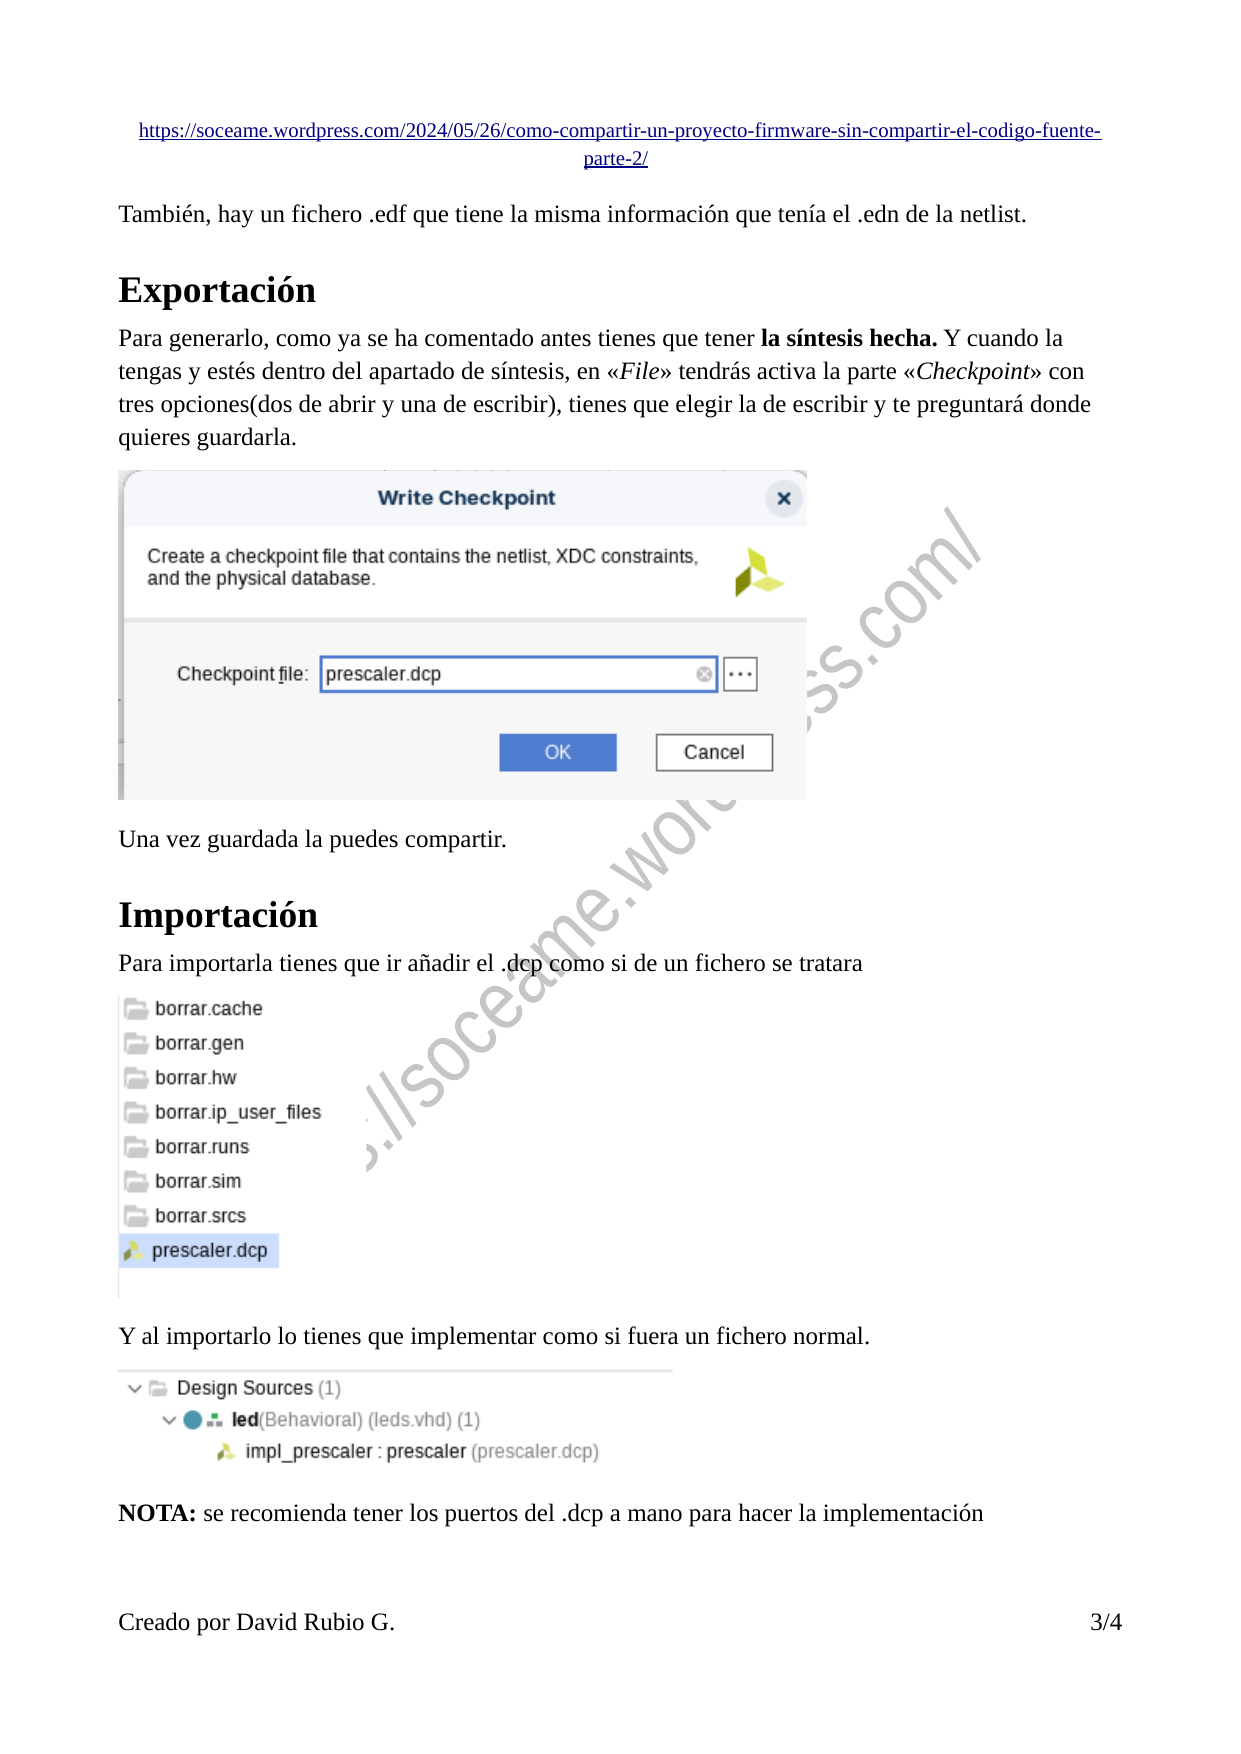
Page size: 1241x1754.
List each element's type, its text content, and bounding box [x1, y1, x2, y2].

text Para importarla tienes que ir añadir el .dcp como si de un fichero se tratara [118, 948, 559, 977]
subtitle Exportación [118, 268, 1122, 311]
text Para importarla tienes que ir añadir el .dcp como si de un fichero se tratara [543, 948, 1122, 977]
text También, hay un fichero .edf que tiene la misma información que tenía el .edn de la netlist. [118, 199, 1122, 228]
text NOTA: se recomienda tener los puertos del .dcp a mano para hacer la implementación [118, 1498, 1122, 1527]
subtitle Importación [118, 892, 1122, 936]
text [688, 824, 1122, 853]
text Y al importarlo lo tienes que implementar como si fuera un fichero normal. [118, 1321, 1122, 1350]
text Para generarlo, como ya se ha comentado antes tienes que tener la síntesis hecha. Y cuando la tengas y estés dentro del apartado de síntesis, en «File» tendrás activa la parte «Checkpoint» con tres opciones(dos de abrir y una de escribir), tienes que elegir la de escribir y te preguntará donde quieres guardarla. [118, 323, 1122, 451]
picture [118, 470, 808, 800]
picture [118, 995, 367, 1298]
text Una vez guardada la puedes compartir. [118, 824, 671, 853]
picture [118, 1369, 673, 1474]
